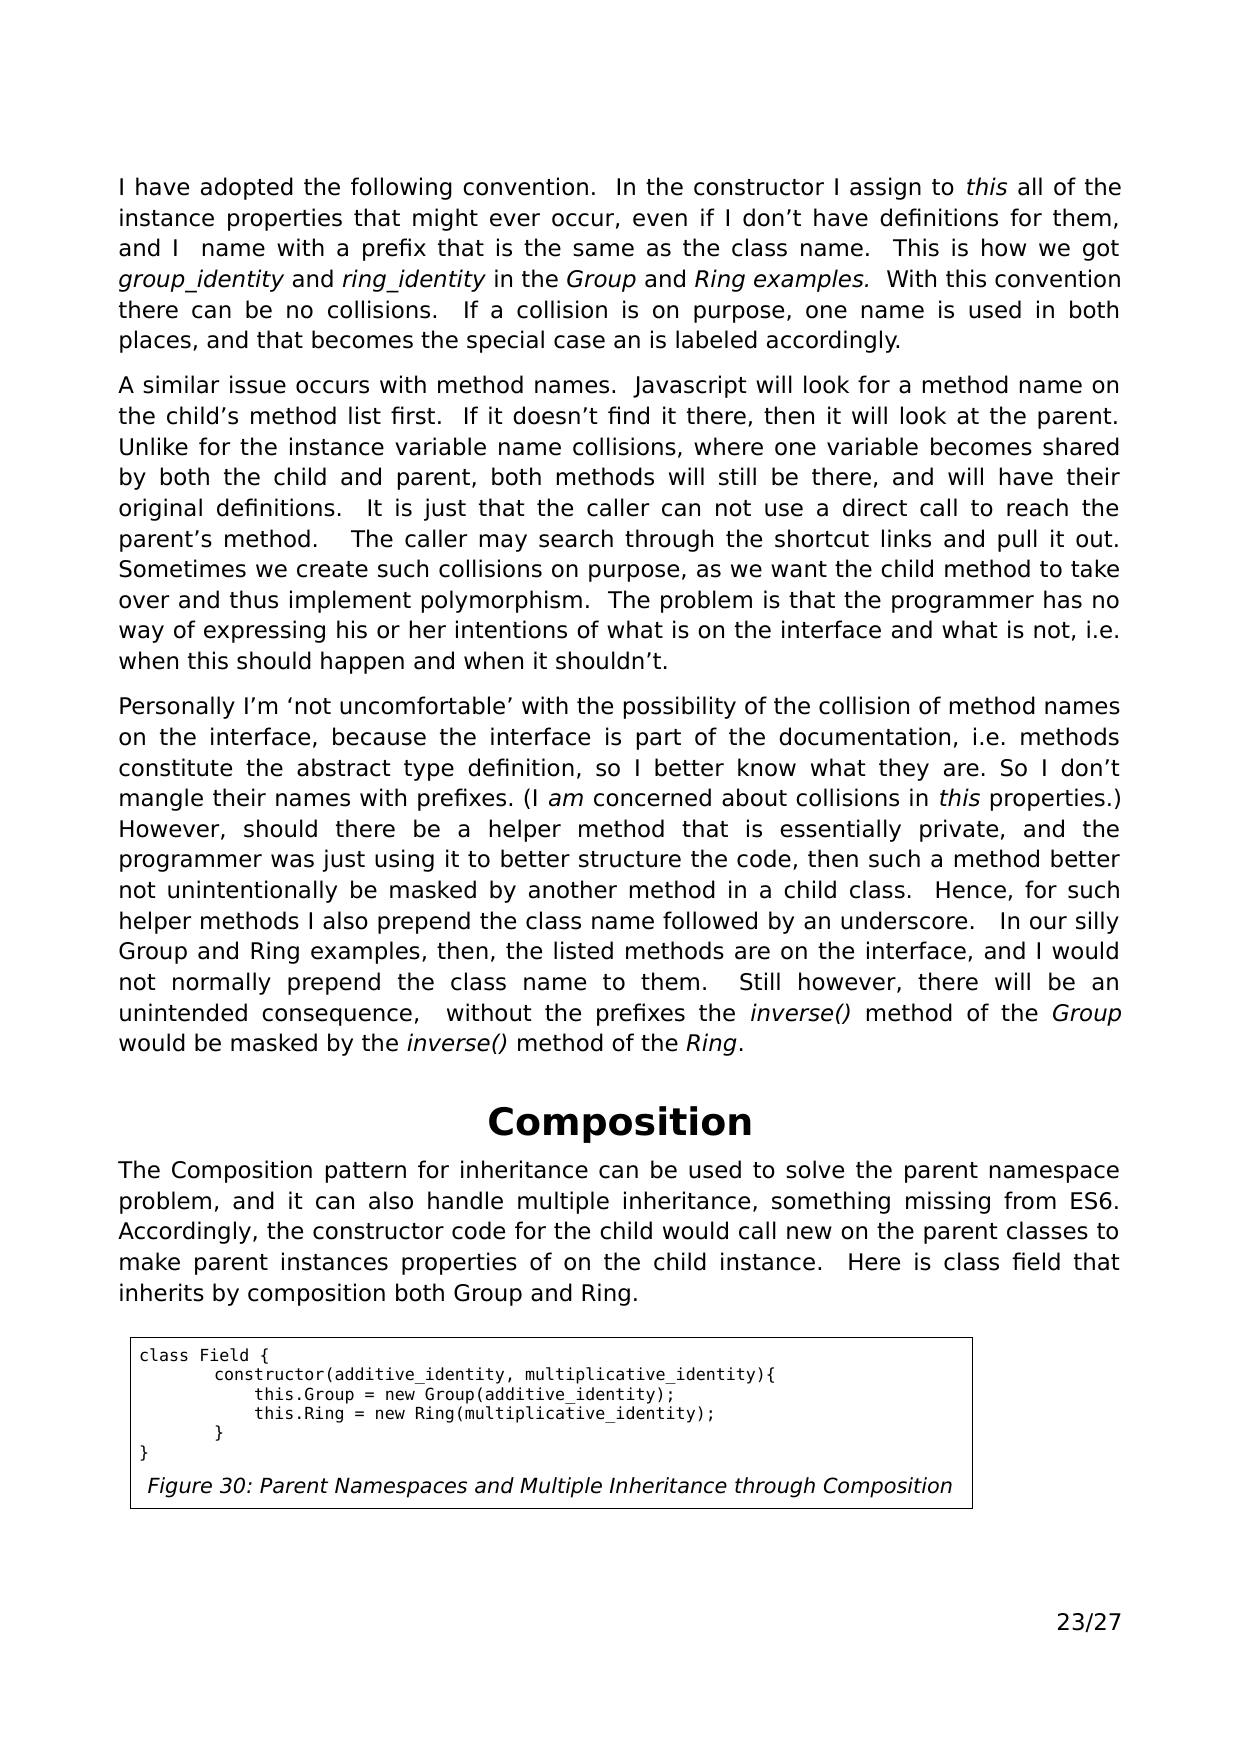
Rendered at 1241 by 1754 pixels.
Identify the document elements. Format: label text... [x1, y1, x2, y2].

text Personally I’m ‘not uncomfortable’ with the possibility of the collision of method names on the interface, because the interface is part of the documentation, i.e. methods constitute the abstract type definition, so I better know what they are. So I don’t mangle their names with prefixes. (I am concerned about collisions in this properties.) However, should there be a helper method that is essentially private, and the programmer was just using it to better structure the code, then such a method better not unintentionally be masked by another method in a child class. Hence, for such helper methods I also prepend the class name followed by an underscore. In our silly Group and Ring examples, then, the listed methods are on the interface, and I would not normally prepend the class name to them. Still however, there will be an unintended consequence, without the prefixes the inverse() method of the Group would be masked by the inverse() method of the Ring. [118, 693, 1122, 1057]
text class Field { [139, 1346, 963, 1365]
text Figure 30: Parent Namespaces and Multiple Inheritance through Composition [139, 1474, 963, 1499]
text } [139, 1423, 963, 1443]
text } [139, 1443, 963, 1462]
text this.Group = new Group(additive_identity); [139, 1384, 963, 1404]
text this.Ring = new Ring(multiplicative_identity); [139, 1404, 963, 1423]
text I have adopted the following convention. In the constructor I assign to this all of the instance properties that might ever occur, even if I don’t have definitions for them, and I name with a prefix that is the same as the class name. This is how we got group_identity and ring_identity in the Group and Ring examples. With this convention there can be no collisions. If a collision is on purpose, one name is used in both places, and that becomes the special case an is labeled accordingly. [118, 174, 1122, 354]
subtitle Composition [118, 1101, 1122, 1145]
text A similar issue occurs with method names. Javascript will look for a method name on the child’s method list first. If it doesn’t find it there, then it will look at the parent. Unlike for the instance variable name collisions, where one variable becomes shared by both the child and parent, both methods will still be there, and will have their original definitions. It is just that the caller can not use a direct call to reach the parent’s method. The caller may search through the shortcut links and pull it out. Sometimes we create such collisions on purpose, as we want the child method to take over and thus implement polymorphism. The problem is that the programmer has no way of expressing his or her intentions of what is on the interface and what is not, i.e. when this should happen and when it shouldn’t. [118, 373, 1122, 675]
text The Composition pattern for inheritance can be used to solve the parent namespace problem, and it can also handle multiple inheritance, something missing from ES6. Accordingly, the constructor code for the child would call new on the parent classes to make parent instances properties of on the child instance. Here is class field that inherits by composition both Group and Ring. [118, 1157, 1122, 1306]
text constructor(additive_identity, multiplicative_identity){ [139, 1365, 963, 1384]
